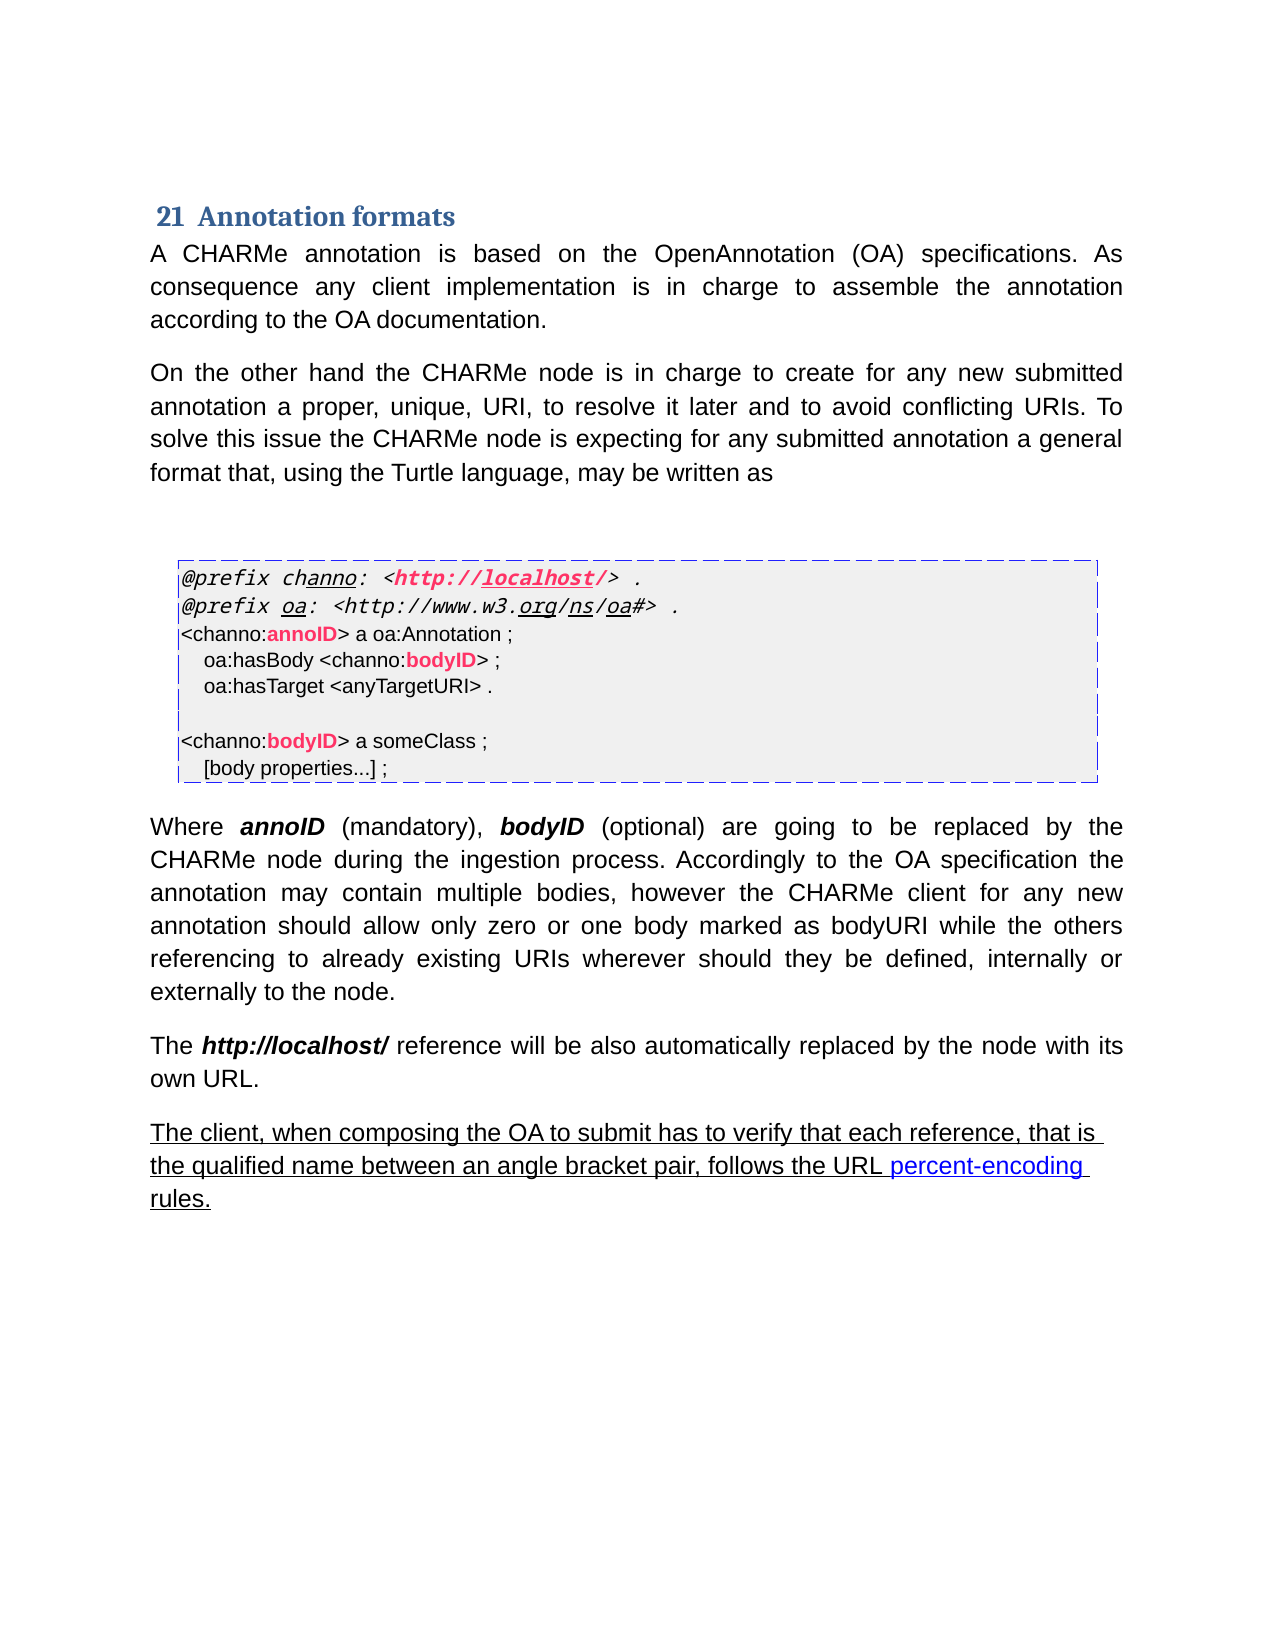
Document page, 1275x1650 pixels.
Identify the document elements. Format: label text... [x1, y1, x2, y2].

text The http://localhost/ reference will be also automatically replaced by the node with its own URL. [150, 1031, 1125, 1093]
text <channo:bodyID> a someClass ; [177, 724, 1097, 750]
text oa:hasTarget <anyTargetURI> . [177, 669, 1097, 698]
text On the other hand the CHARMe node is in charge to create for any new submitted annotation a proper, unique, URI, to resolve it later and to avoid conflicting URIs. To solve this issue the CHARMe node is expecting for any submitted annotation a general format that, using the Turtle language, may be written as [150, 358, 1125, 486]
text Where annoID (mandatory), bodyID (optional) are going to be replaced by the CHARMe node during the ingestion process. Accordingly to the OA specification the annotation may contain multiple bodies, however the CHARMe client for any new annotation should allow only zero or one body marked as bodyURI while the others referencing to already existing URIs wherever should they be defined, internally or externally to the node. [150, 812, 1125, 1006]
text @prefix channo: <http://localhost/> . [177, 560, 1097, 588]
text @prefix oa: <http://www.w3.org/ns/oa#> . [177, 588, 1097, 617]
subtitle Annotation formats [150, 200, 1125, 233]
text The client, when composing the OA to submit has to verify that each reference, that is the qualified name between an angle bracket pair, follows the URL percent-encoding rules. [150, 1118, 1125, 1213]
text oa:hasBody <channo:bodyID> ; [177, 643, 1097, 669]
text <channo:annoID> a oa:Annotation ; [177, 617, 1097, 643]
text [body properties...] ; [177, 750, 1097, 782]
text A CHARMe annotation is based on the OpenAnnotation (OA) specifications. As consequence any client implementation is in charge to assemble the annotation according to the OA documentation. [150, 238, 1125, 333]
